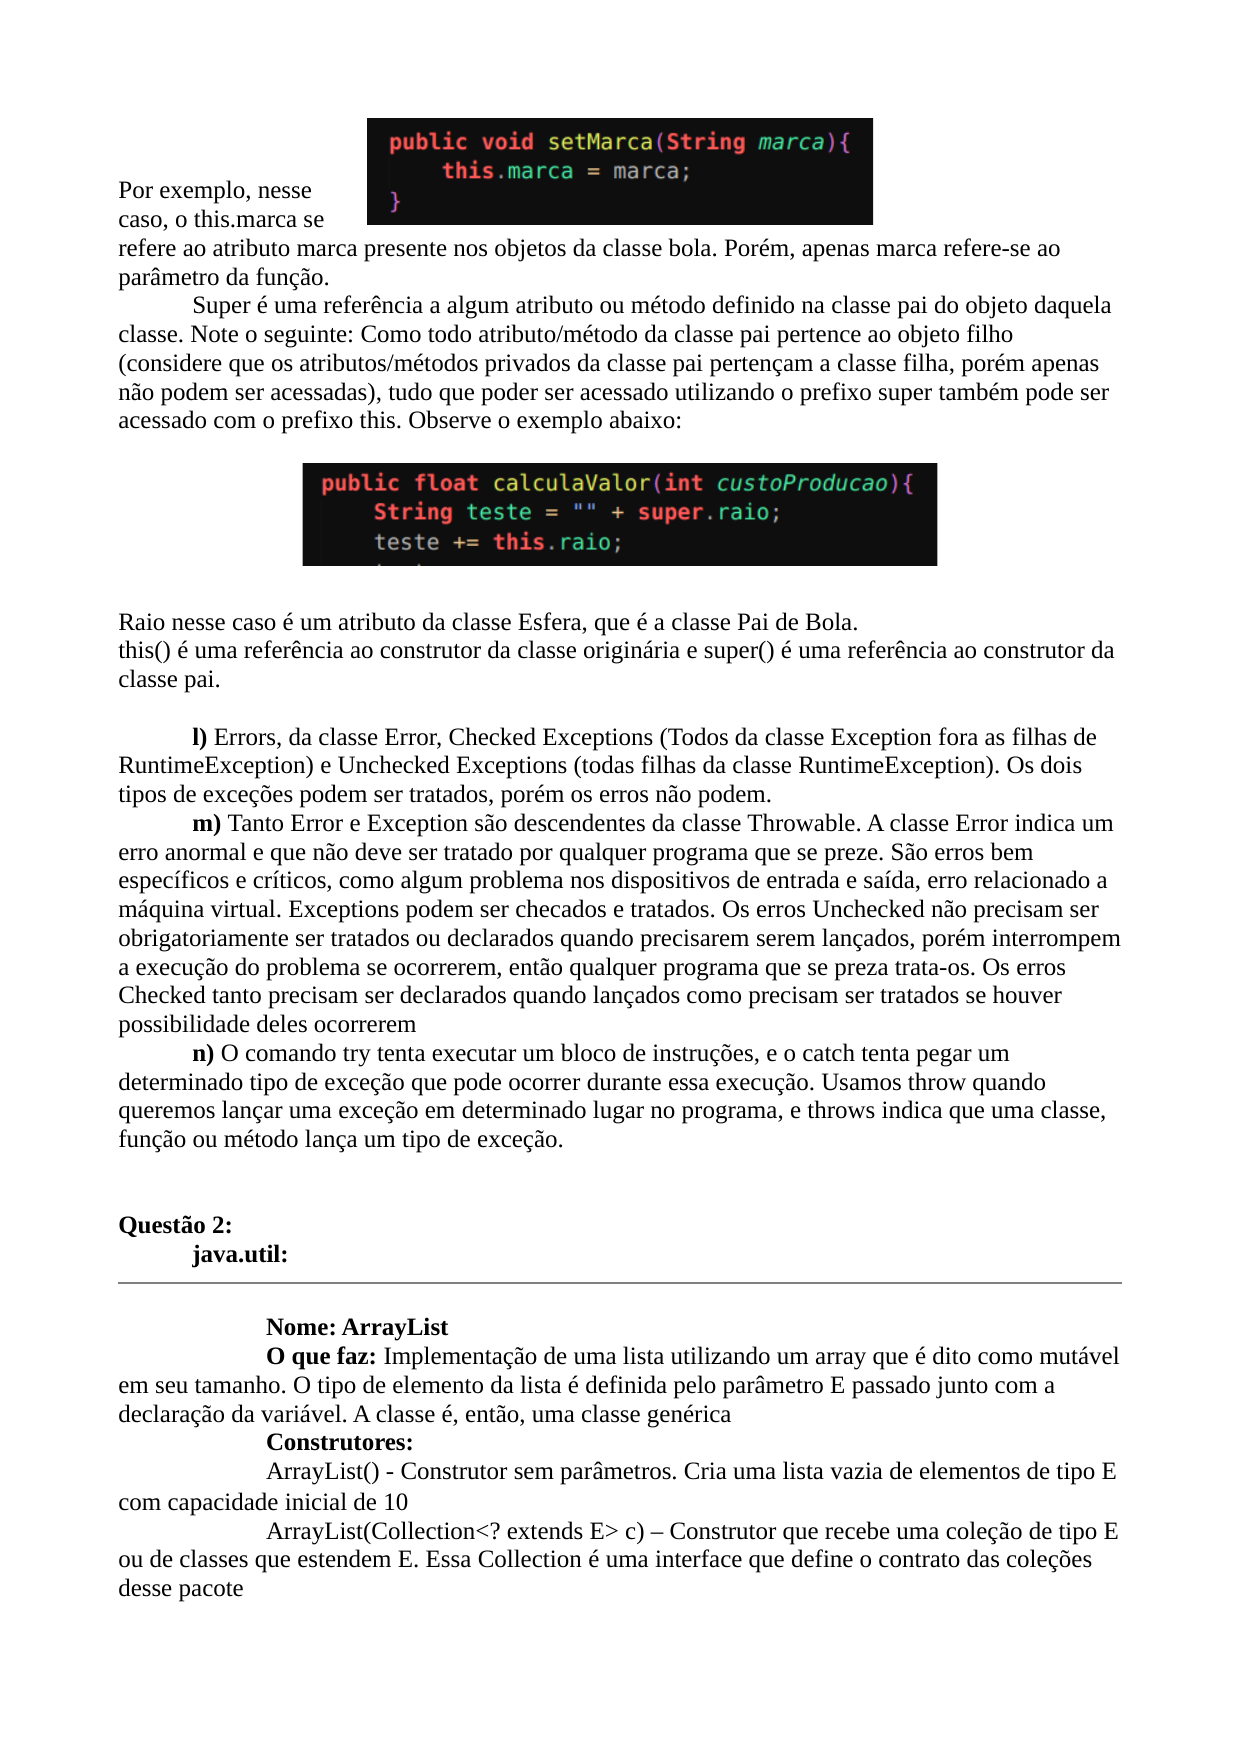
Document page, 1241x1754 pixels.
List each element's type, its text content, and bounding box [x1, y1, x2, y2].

text this() é uma referência ao construtor da classe originária e super() é uma referência ao construtor da classe pai. [118, 636, 1122, 693]
text n) O comando try tenta executar um bloco de instruções, e o catch tenta pegar um determinado tipo de exceção que pode ocorrer durante essa execução. Usamos throw quando queremos lançar uma exceção em determinado lugar no programa, e throws indica que uma classe, função ou método lança um tipo de exceção. [118, 1038, 1122, 1153]
text l) Errors, da classe Error, Checked Exceptions (Todos da classe Exception fora as filhas de RuntimeException) e Unchecked Exceptions (todas filhas da classe RuntimeException). Os dois tipos de exceções podem ser tratados, porém os erros não podem. [118, 722, 1122, 808]
text java.util: [118, 1239, 1122, 1268]
picture [367, 118, 874, 225]
text ArrayList(Collection<? extends E> c) – Construtor que recebe uma coleção de tipo E ou de classes que estendem E. Essa Collection é uma interface que define o contrato das coleções desse pacote [118, 1516, 1122, 1602]
picture [302, 463, 938, 566]
text Raio nesse caso é um atributo da classe Esfera, que é a classe Pai de Bola. [118, 607, 1122, 636]
text Super é uma referência a algum atributo ou método definido na classe pai do objeto daquela classe. Note o seguinte: Como todo atributo/método da classe pai pertence ao objeto filho (considere que os atributos/métodos privados da classe pai pertençam a classe filha, porém apenas não podem ser acessadas), tudo que poder ser acessado utilizando o prefixo super também pode ser acessado com o prefixo this. Observe o exemplo abaixo: [118, 291, 1122, 434]
text ArrayList() - Construtor sem parâmetros. Cria uma lista vazia de elementos de tipo E com capacidade inicial de 10 [118, 1456, 1122, 1516]
text O que faz: Implementação de uma lista utilizando um array que é dito como mutável em seu tamanho. O tipo de elemento da lista é definida pelo parâmetro E passado junto com a declaração da variável. A classe é, então, uma classe genérica [118, 1341, 1122, 1427]
text Por exemplo, nesse caso, o this.marca se refere ao atributo marca presente nos objetos da classe bola. Porém, apenas marca refere-se ao parâmetro da função. [118, 176, 1122, 291]
text Nome: ArrayList [118, 1312, 1122, 1341]
text m) Tanto Error e Exception são descendentes da classe Throwable. A classe Error indica um erro anormal e que não deve ser tratado por qualquer programa que se preze. São erros bem específicos e críticos, como algum problema nos dispositivos de entrada e saída, erro relacionado a máquina virtual. Exceptions podem ser checados e tratados. Os erros Unchecked não precisam ser obrigatoriamente ser tratados ou declarados quando precisarem serem lançados, porém interrompem a execução do problema se ocorrerem, então qualquer programa que se preza trata-os. Os erros Checked tanto precisam ser declarados quando lançados como precisam ser tratados se houver possibilidade deles ocorrerem [118, 808, 1122, 1038]
text Questão 2: [118, 1211, 1122, 1239]
text Construtores: [118, 1427, 1122, 1456]
